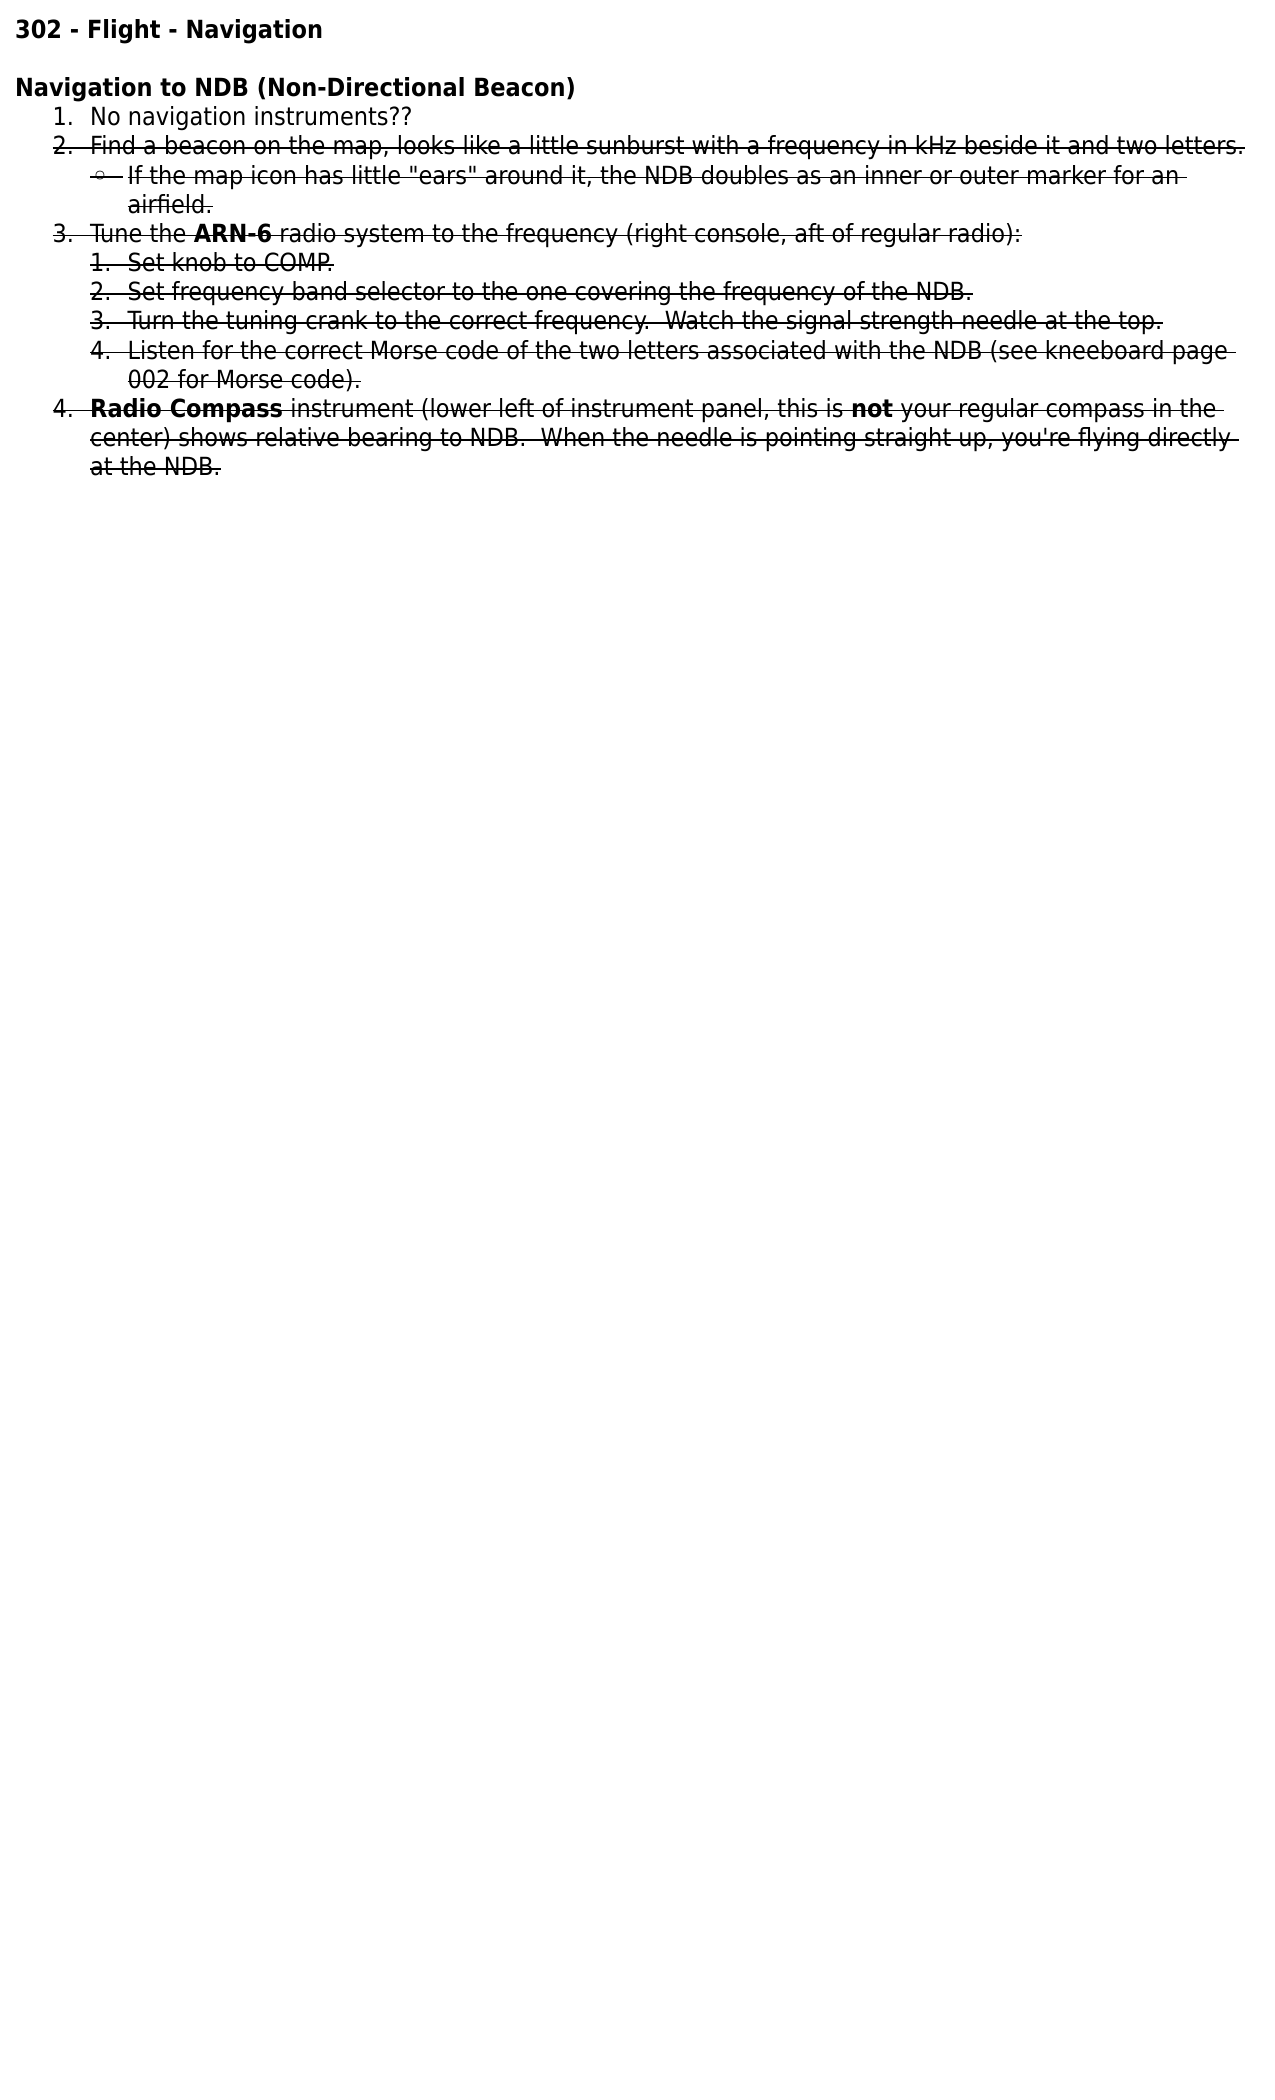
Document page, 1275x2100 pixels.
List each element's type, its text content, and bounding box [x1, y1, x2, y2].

list Set frequency band selector to the one covering the frequency of the NDB. [90, 277, 1260, 307]
text Navigation to NDB (Non-Directional Beacon) [15, 73, 1260, 102]
list Tune the ARN-6 radio system to the frequency (right console, aft of regular radio): [52, 219, 1260, 248]
list Find a beacon on the map, looks like a little sunburst with a frequency in kHz beside it and two letters. [52, 132, 1260, 161]
list No navigation instruments?? [52, 102, 1260, 132]
list Listen for the correct Morse code of the two letters associated with the NDB (see kneeboard page 002 for Morse code). [90, 336, 1260, 394]
list If the map icon has little "ears" around it, the NDB doubles as an inner or outer marker for an airfield. [90, 161, 1260, 219]
text 302 - Flight - Navigation [15, 15, 1260, 44]
list Set knob to COMP. [90, 248, 1260, 277]
list Turn the tuning crank to the correct frequency. Watch the signal strength needle at the top. [90, 307, 1260, 336]
list Radio Compass instrument (lower left of instrument panel, this is not your regular compass in the center) shows relative bearing to NDB. When the needle is pointing straight up, you're flying directly at the NDB. [52, 394, 1260, 482]
